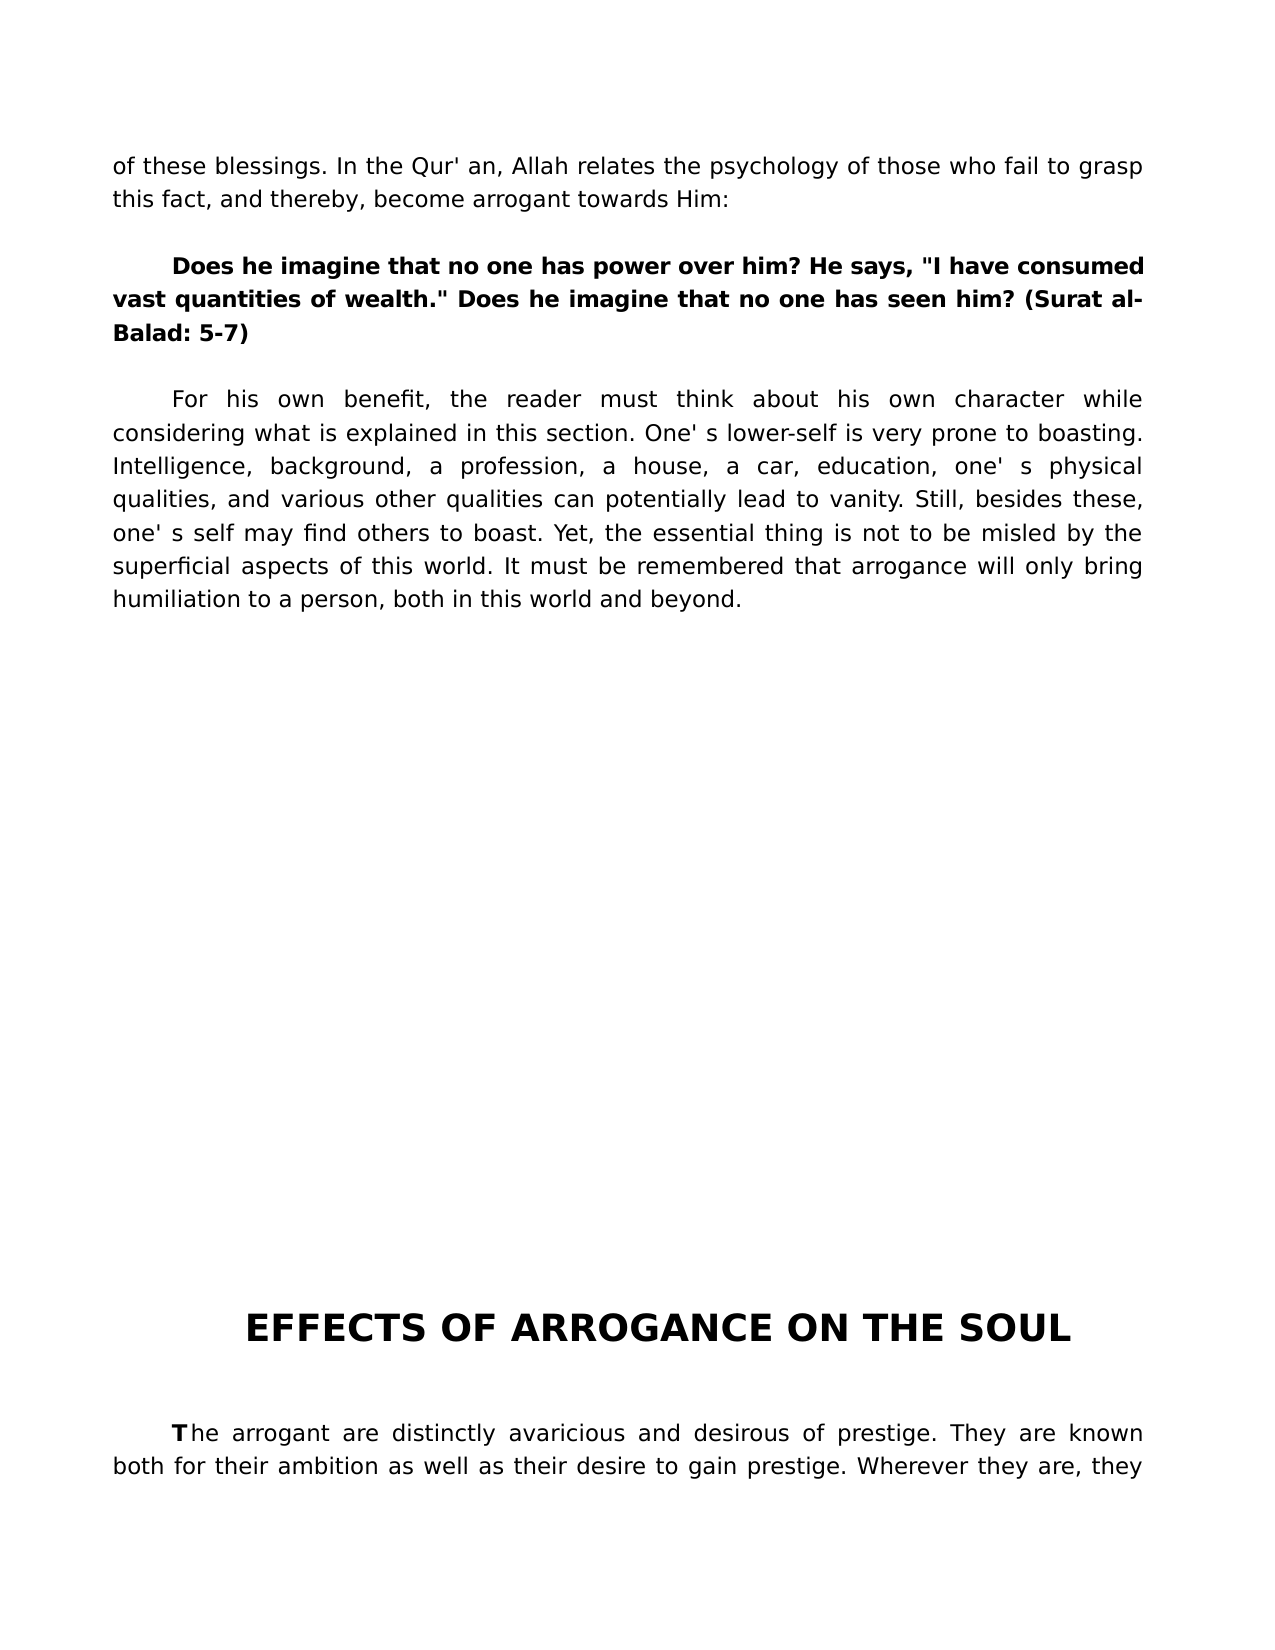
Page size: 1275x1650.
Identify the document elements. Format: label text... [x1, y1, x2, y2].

text The arrogant are distinctly avaricious and desirous of prestige. They are known both for their ambition as well as their desire to gain prestige. Wherever they are, they [112, 1414, 1145, 1481]
text of these blessings. In the Qur' an, Allah relates the psychology of those who fail to grasp this fact, and thereby, become arrogant towards Him: [112, 148, 1145, 214]
text EFFECTS OF ARROGANCE ON THE SOUL [112, 1314, 1145, 1348]
text For his own benefit, the reader must think about his own character while considering what is explained in this section. One' s lower-self is very prone to boasting. Intelligence, background, a profession, a house, a car, education, one' s physical qualities, and various other qualities can potentially lead to vanity. Still, besides these, one' s self may find others to boast. Yet, the essential thing is not to be misled by the superficial aspects of this world. It must be remembered that arrogance will only bring humiliation to a person, both in this world and beyond. [112, 381, 1145, 614]
text Does he imagine that no one has power over him? He says, "I have consumed vast quantities of wealth." Does he imagine that no one has seen him? (Surat al-Balad: 5-7) [112, 248, 1145, 348]
